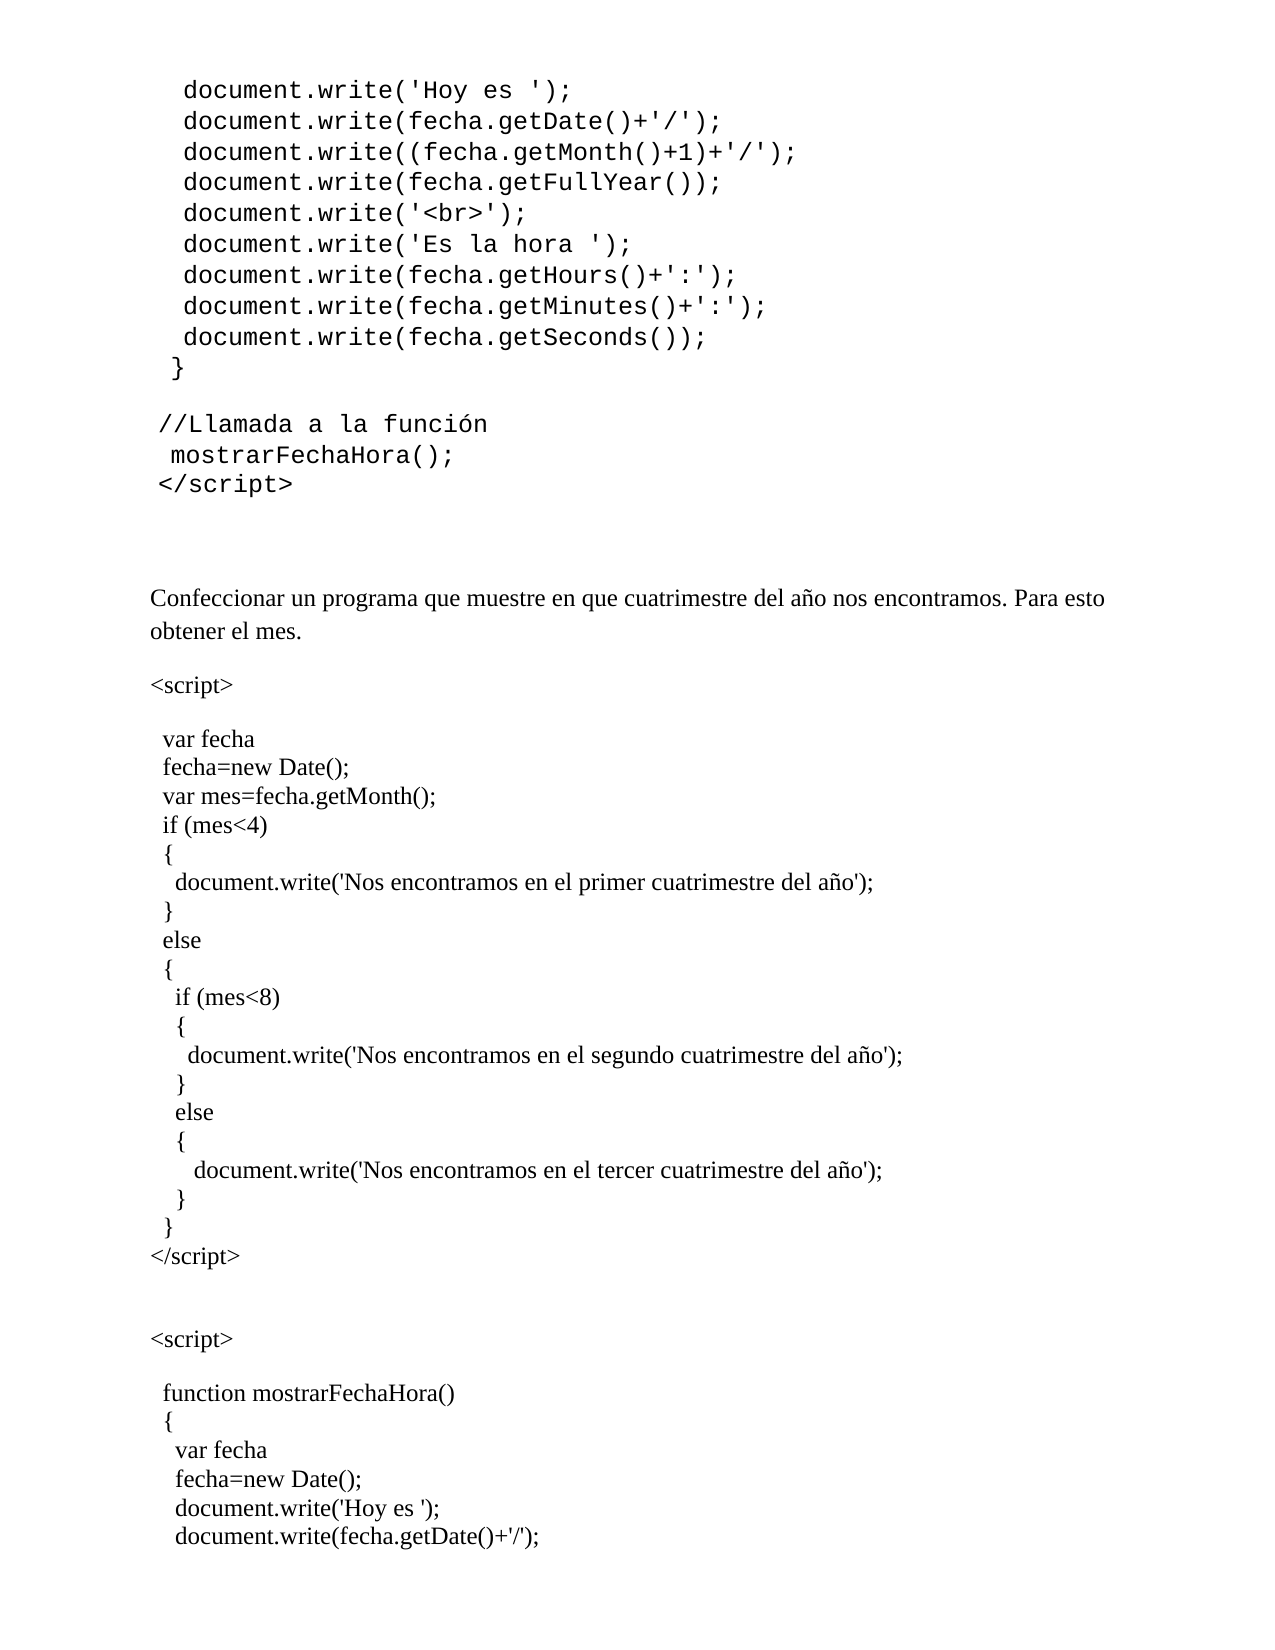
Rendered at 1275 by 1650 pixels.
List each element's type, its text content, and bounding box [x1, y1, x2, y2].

text { [150, 954, 1125, 982]
text } [150, 1069, 1125, 1097]
text } [158, 352, 1125, 383]
text else [150, 925, 1125, 954]
text else [150, 1097, 1125, 1126]
text document.write('Hoy es '); [158, 75, 1125, 106]
text //Llamada a la función [158, 412, 1125, 440]
text } [150, 1184, 1125, 1212]
text document.write('<br>'); [158, 198, 1125, 229]
text mostrarFechaHora(); [158, 440, 1125, 471]
text document.write(fecha.getSeconds()); [158, 322, 1125, 352]
text var mes=fecha.getMonth(); [150, 781, 1125, 810]
text { [150, 1126, 1125, 1155]
text Confeccionar un programa que muestre en que cuatrimestre del año nos encontramos. Para esto obtener el mes. [150, 583, 1125, 645]
text if (mes<4) [150, 810, 1125, 839]
text document.write('Hoy es '); [150, 1493, 1125, 1521]
text fecha=new Date(); [150, 1464, 1125, 1493]
text document.write('Es la hora '); [158, 229, 1125, 260]
text { [150, 1406, 1125, 1435]
text document.write(fecha.getMinutes()+':'); [158, 291, 1125, 322]
text fecha=new Date(); [150, 752, 1125, 781]
text } [150, 1212, 1125, 1241]
text document.write('Nos encontramos en el primer cuatrimestre del año'); [150, 867, 1125, 896]
text { [150, 839, 1125, 867]
text document.write('Nos encontramos en el tercer cuatrimestre del año'); [150, 1155, 1125, 1184]
text </script> [158, 471, 1125, 499]
text document.write(fecha.getDate()+'/'); [150, 1521, 1125, 1550]
text } [150, 896, 1125, 925]
text document.write(fecha.getHours()+':'); [158, 260, 1125, 291]
text document.write(fecha.getFullYear()); [158, 167, 1125, 198]
text { [150, 1011, 1125, 1040]
text if (mes<8) [150, 982, 1125, 1011]
text document.write((fecha.getMonth()+1)+'/'); [158, 137, 1125, 167]
text document.write(fecha.getDate()+'/'); [158, 106, 1125, 137]
text </script> [150, 1241, 1125, 1270]
text <script> [150, 670, 1125, 698]
text var fecha [150, 724, 1125, 752]
text <script> [150, 1324, 1125, 1352]
text function mostrarFechaHora() [150, 1378, 1125, 1406]
text var fecha [150, 1435, 1125, 1464]
text document.write('Nos encontramos en el segundo cuatrimestre del año'); [150, 1040, 1125, 1069]
